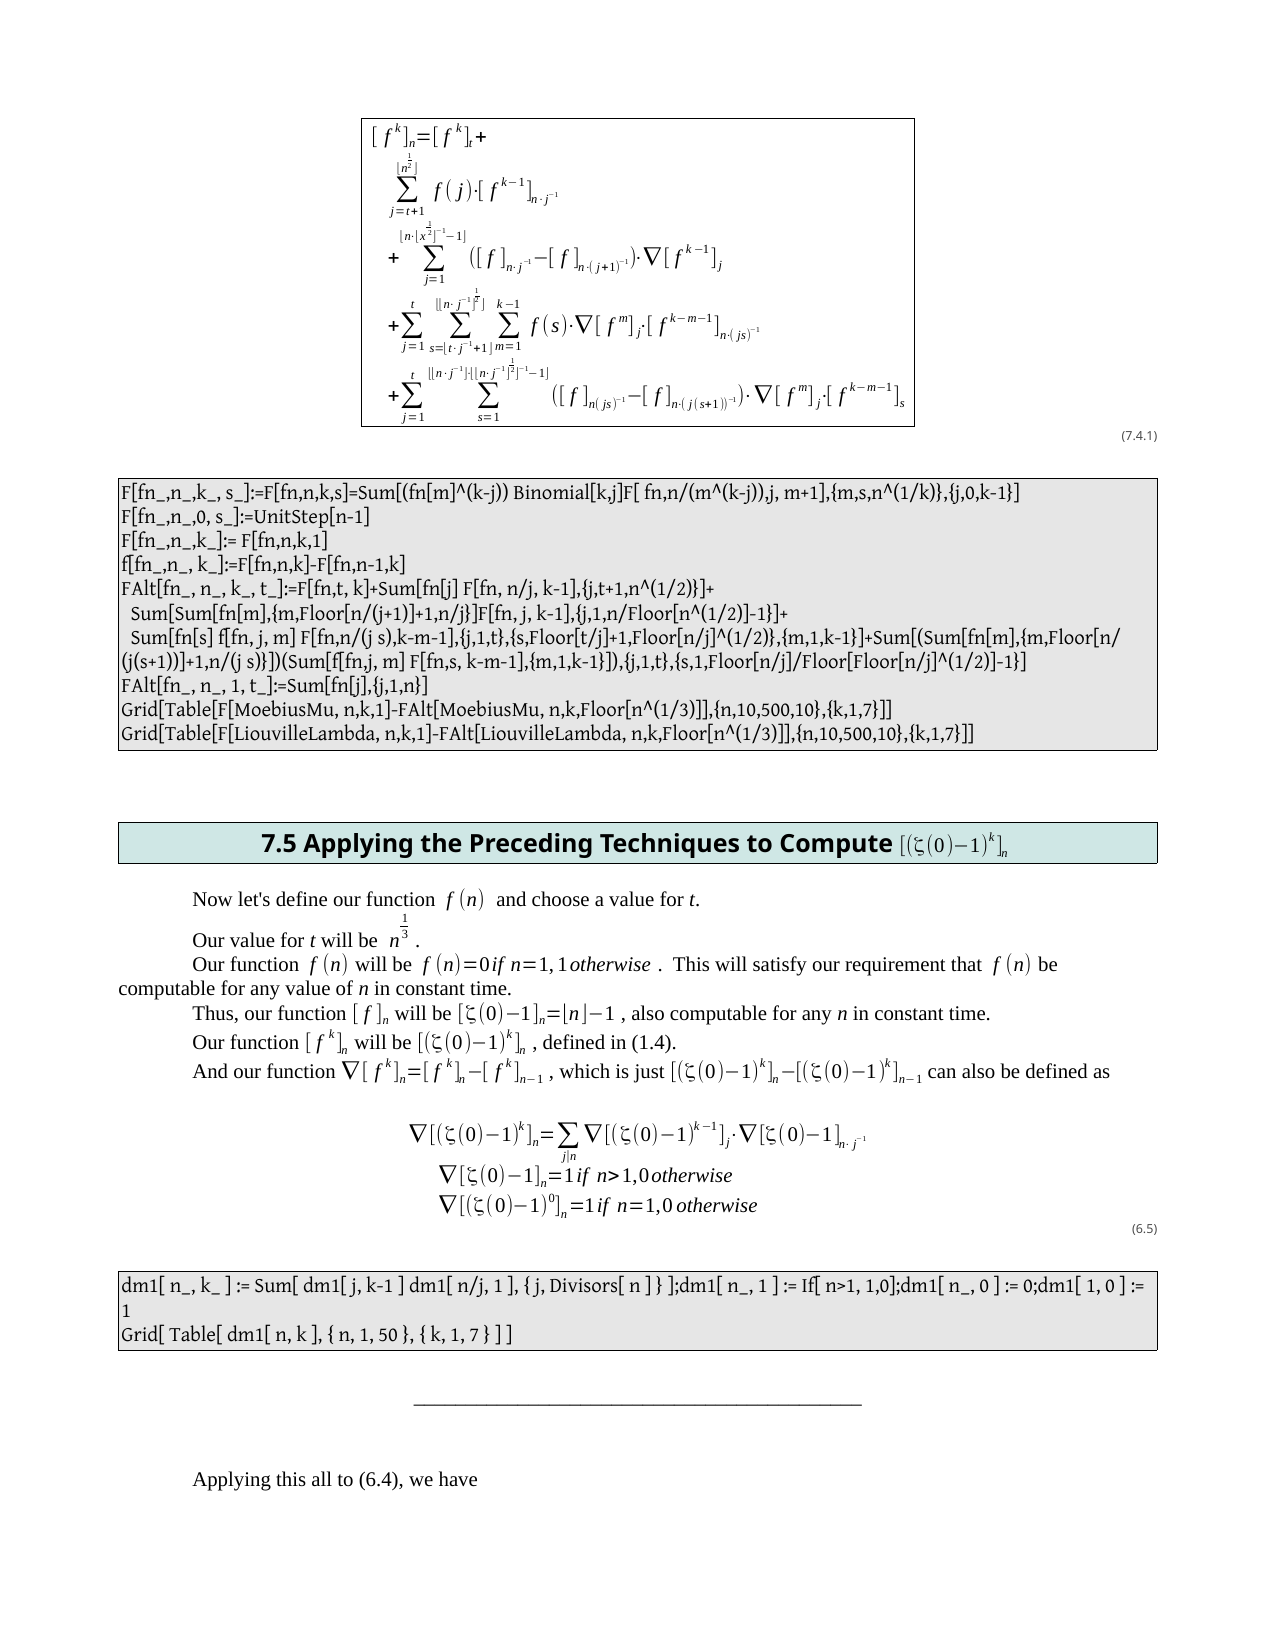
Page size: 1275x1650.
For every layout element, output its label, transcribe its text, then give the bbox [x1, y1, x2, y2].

text ___________________________________________ [118, 1384, 1157, 1408]
text Now let's define our function and choose a value for t. [118, 887, 1157, 911]
text Our functionwill be, defined in (1.4). [118, 1027, 1157, 1057]
text Sum[fn[s] f[fn, j, m] F[fn,n/(j s),k-m-1],{j,1,t},{s,Floor[t/j]+1,Floor[n/j]^(1/2)},{m,1,k-1}]+Sum[(Sum[fn[m],{m,Floor[n/(j(s+1))]+1,n/(j s)}])(Sum[f[fn,j, m] F[fn,s, k-m-1],{m,1,k-1}]),{j,1,t},{s,1,Floor[n/j]/Floor[Floor[n/j]^(1/2)]-1}] [789, 623, 1157, 671]
text F[fn_,n_,k_, s_]:=F[fn,n,k,s]=Sum[(fn[m]^(k-j)) Binomial[k,j]F[ fn,n/(m^(k-j)),j, m+1],{m,s,n^(1/k)},{j,0,k-1}] [119, 479, 1157, 502]
text Applying this all to (6.4), we have [118, 1466, 1157, 1491]
text Thus, our functionwill be, also computable for any n in constant time. [118, 1000, 1157, 1027]
text F[fn_,n_,k_]:= F[fn,n,k,1] [328, 526, 1157, 550]
text F[fn_,n_,0, s_]:=UnitStep[n-1] [370, 502, 1157, 526]
text Grid[Table[F[MoebiusMu, n,k,1]-FAlt[MoebiusMu, n,k,Floor[n^(1/3)]],{n,10,500,10},{k,1,7}]] [119, 695, 1157, 719]
text Grid[Table[F[LiouvilleLambda, n,k,1]-FAlt[LiouvilleLambda, n,k,Floor[n^(1/3)]],{n,10,500,10},{k,1,7}]] [119, 719, 1157, 750]
text Grid[ Table[ dm1[ n, k ], { n, 1, 50 }, { k, 1, 7 } ] ] [119, 1320, 1157, 1350]
text f[fn_,n_, k_]:=F[fn,n,k]-F[fn,n-1,k] [119, 550, 1157, 574]
text Our functionwill be. This will satisfy our requirement thatbe computable for any value of n in constant time. [118, 952, 1157, 1000]
text FAlt[fn_, n_, k_, t_]:=F[fn,t, k]+Sum[fn[j] F[fn, n/j, k-1],{j,t+1,n^(1/2)}]+ [406, 574, 1157, 599]
text dm1[ n_, k_ ] := Sum[ dm1[ j, k-1 ] dm1[ n/j, 1 ], { j, Divisors[ n ] } ];dm1[ n_, 1 ] := If[ n>1, 1,0];dm1[ n_, 0 ] := 0;dm1[ 1, 0 ] := 1 [119, 1272, 1157, 1320]
text Our value for t will be . [118, 911, 1157, 952]
text (6.5) [118, 1220, 1157, 1237]
title 7.5 Applying the Preceding Techniques to Compute [119, 823, 1157, 863]
text And our function, which is justcan also be defined as [118, 1057, 1157, 1086]
text FAlt[fn_, n_, 1, t_]:=Sum[fn[j],{j,1,n}] [429, 671, 1157, 695]
text (7.4.1) [118, 427, 1157, 444]
text Sum[Sum[fn[m],{m,Floor[n/(j+1)]+1,n/j}]F[fn, j, k-1],{j,1,n/Floor[n^(1/2)]-1}]+ [715, 599, 1157, 623]
